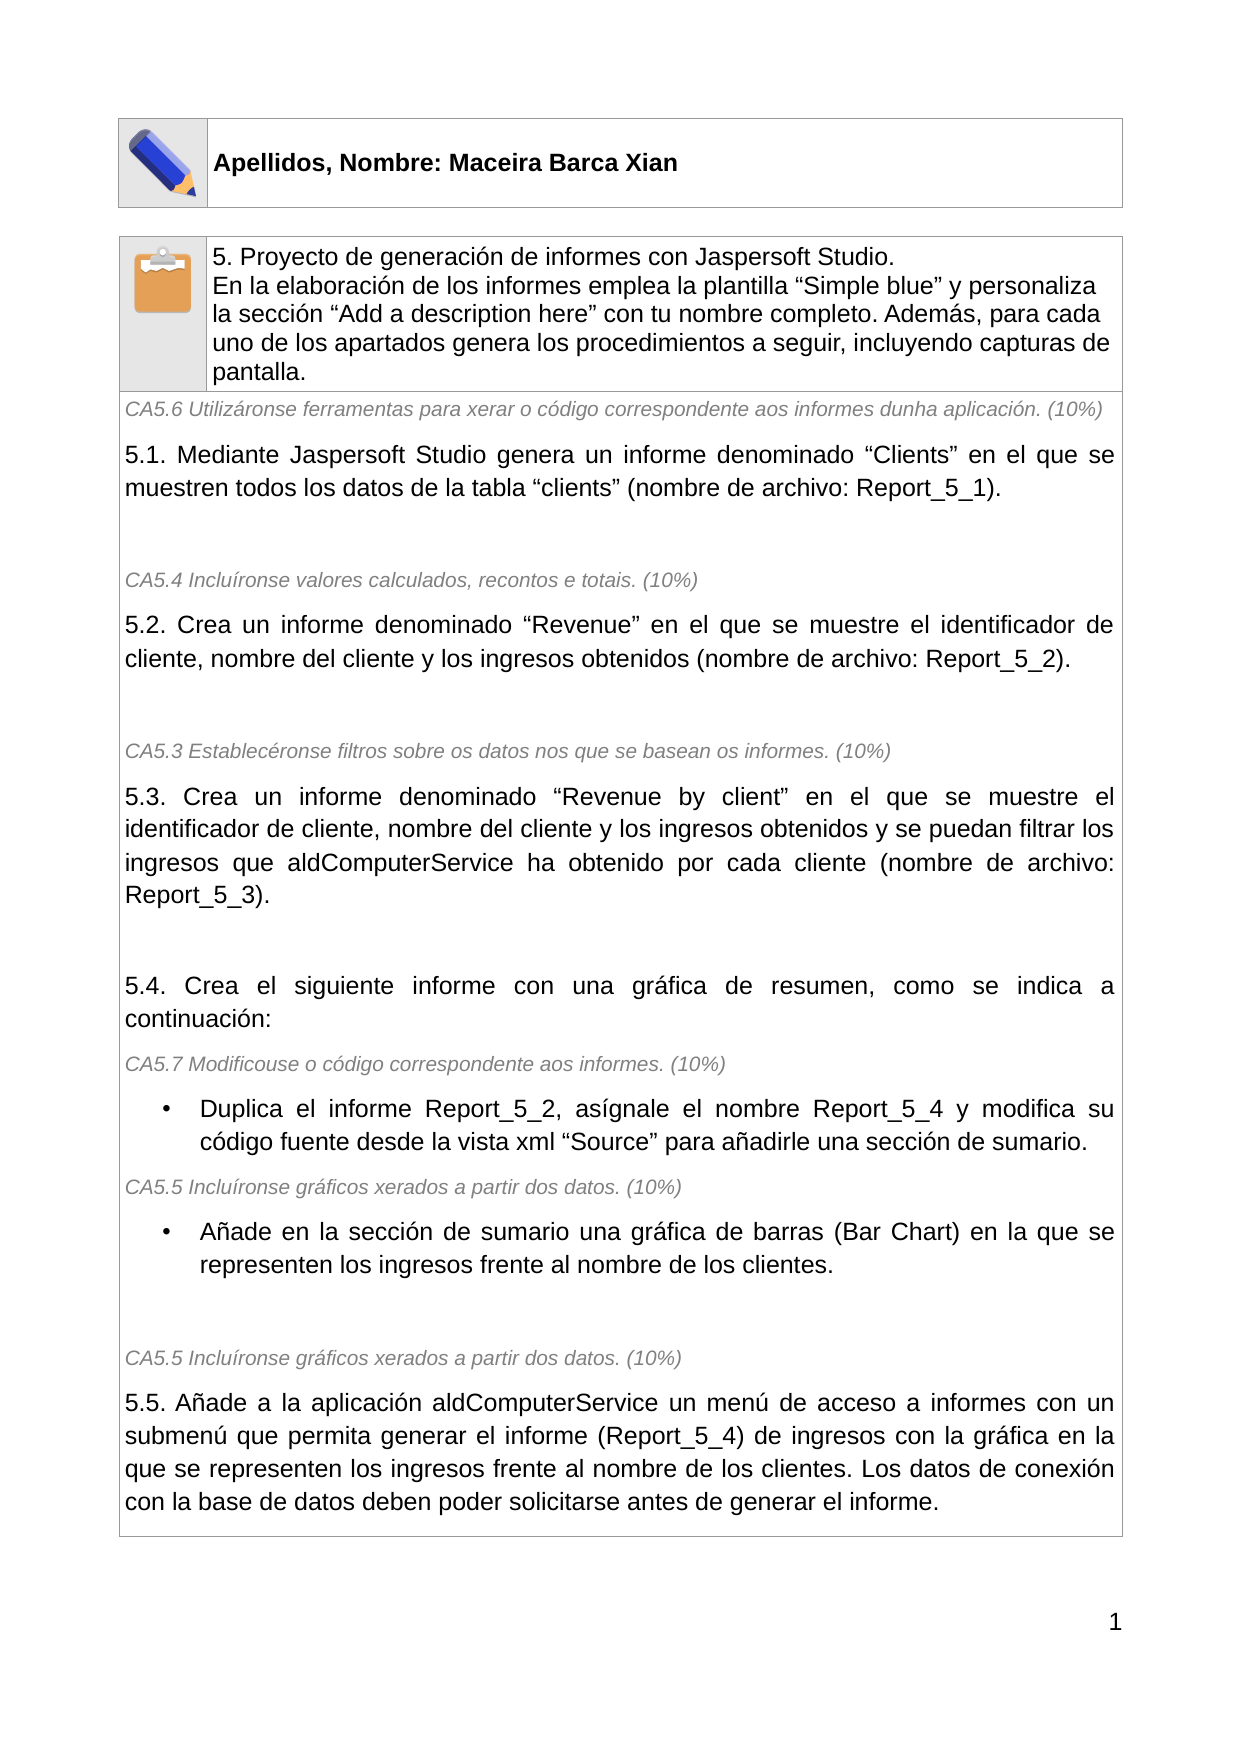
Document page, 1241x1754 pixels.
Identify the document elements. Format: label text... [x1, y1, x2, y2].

table_cell CA5.6 Utilizáronse ferramentas para xerar o código correspondente aos informes dunha aplicación. (10%) 5.1. Mediante Jaspersoft Studio genera un informe denominado “Clients” en el que se muestren todos los datos de la tabla “clients” (nombre de archivo: Report_5_1). CA5.4 Incluíronse valores calculados, recontos e totais. (10%) 5.2. Crea un informe denominado “Revenue” en el que se muestre el identificador de cliente, nombre del cliente y los ingresos obtenidos (nombre de archivo: Report_5_2). CA5.3 Establecéronse filtros sobre os datos nos que se basean os informes. (10%) 5.3. Crea un informe denominado “Revenue by client” en el que se muestre el identificador de cliente, nombre del cliente y los ingresos obtenidos y se puedan filtrar los ingresos que aldComputerService ha obtenido por cada cliente (nombre de archivo: Report_5_3). 5.4. Crea el siguiente informe con una gráfica de resumen, como se indica a continuación: CA5.7 Modificouse o código correspondente aos informes. (10%) Duplica el informe Report_5_2, asígnale el nombre Report_5_4 y modifica su código fuente desde la vista xml “Source” para añadirle una sección de sumario. CA5.5 Incluíronse gráficos xerados a partir dos datos. (10%) Añade en la sección de sumario una gráfica de barras (Bar Chart) en la que se representen los ingresos frente al nombre de los clientes. CA5.5 Incluíronse gráficos xerados a partir dos datos. (10%) 5.5. Añade a la aplicación aldComputerService un menú de acceso a informes con un submenú que permita generar el informe (Report_5_4) de ingresos con la gráfica en la que se representen los ingresos frente al nombre de los clientes. Los datos de conexión con la base de datos deben poder solicitarse antes de generar el informe. [120, 392, 1122, 1536]
table_header 5. Proyecto de generación de informes con Jaspersoft Studio. En la elaboración de los informes emplea la plantilla “Simple blue” y personaliza la sección “Add a description here” con tu nombre completo. Además, para cada uno de los apartados genera los procedimientos a seguir, incluyendo capturas de pantalla. [207, 237, 1122, 391]
table_header [119, 119, 207, 207]
table_header [120, 237, 206, 391]
table_header Apellidos, Nombre: Maceira Barca Xian [208, 119, 1122, 207]
